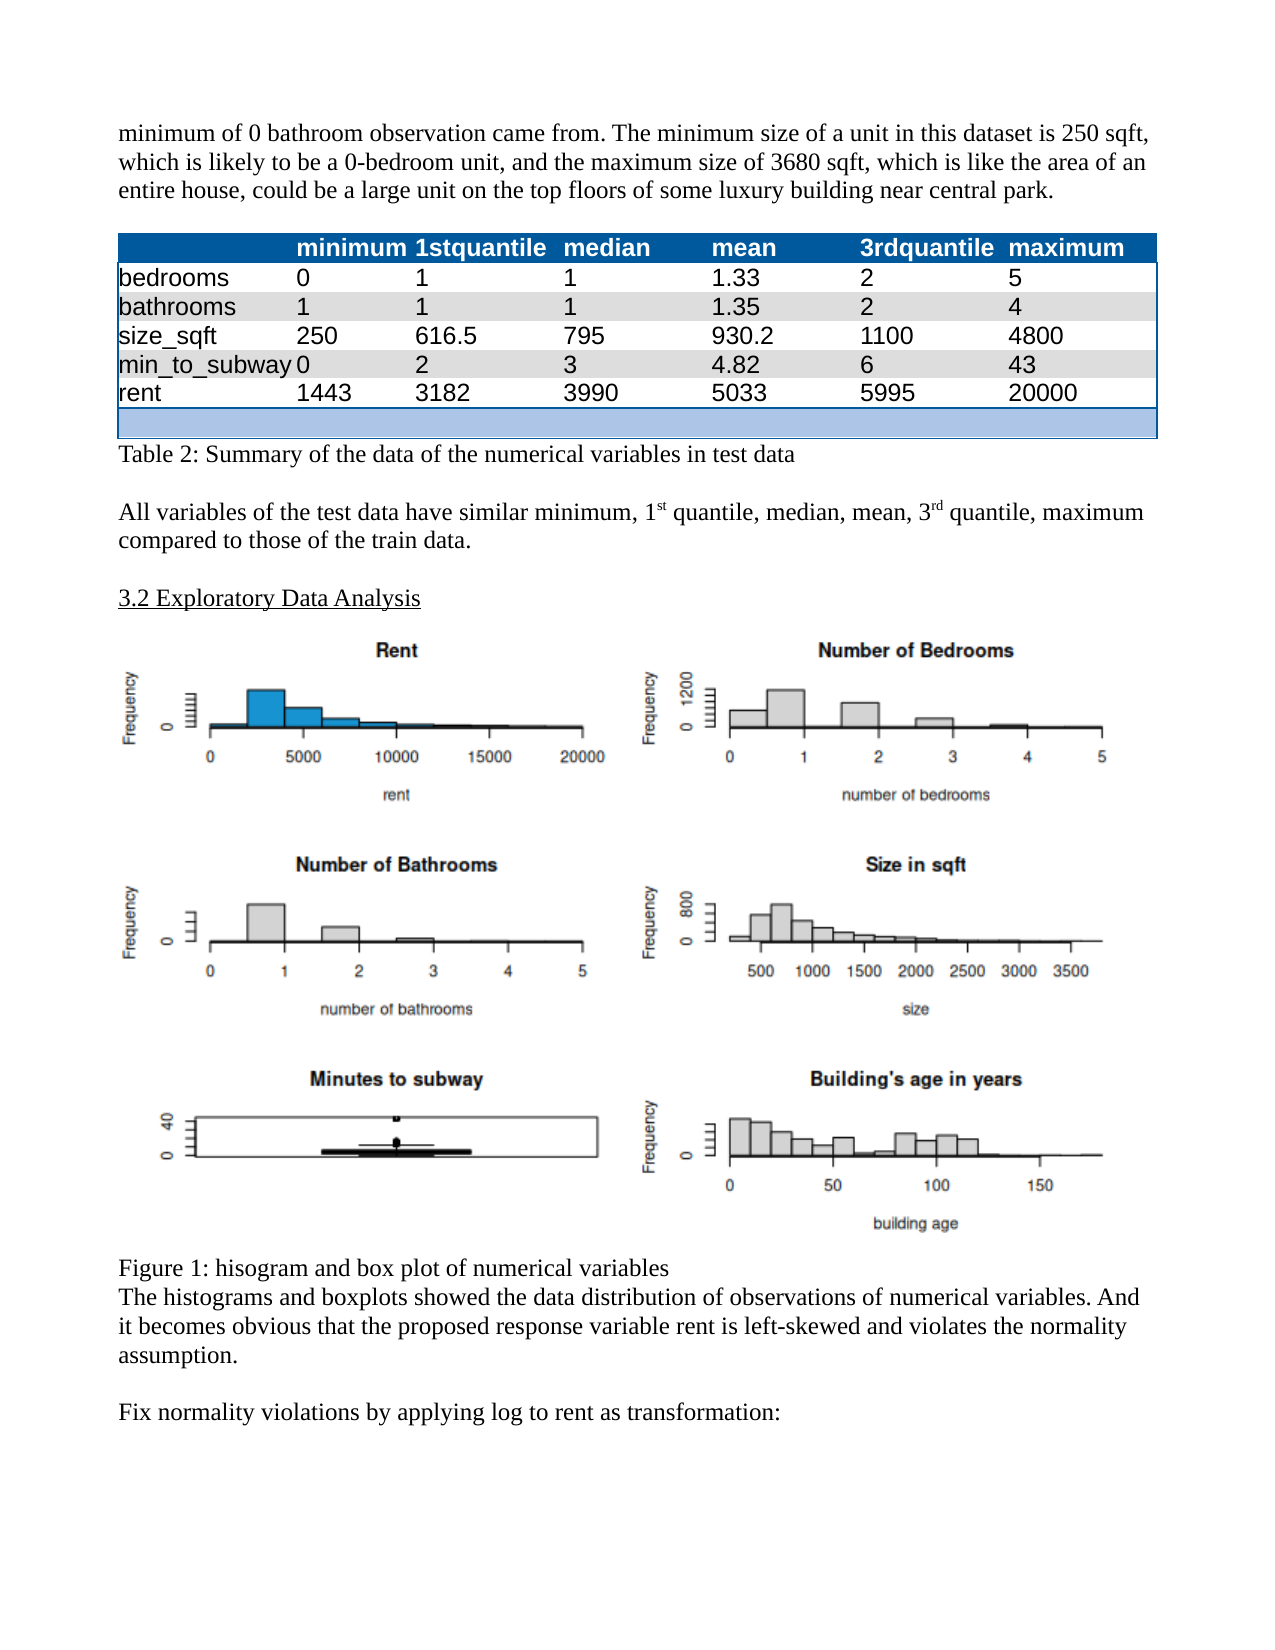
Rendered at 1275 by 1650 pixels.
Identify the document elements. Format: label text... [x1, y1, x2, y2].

table_cell [711, 409, 860, 437]
table_header 1stquantile [415, 233, 563, 262]
table_cell 2 [860, 263, 1008, 292]
table_cell 0 [296, 350, 415, 378]
table_cell 1 [415, 263, 563, 292]
text Fix normality violations by applying log to rent as transformation: [118, 1397, 1157, 1426]
table_cell [415, 409, 563, 437]
table_header minimum [296, 233, 415, 262]
table_header median [563, 233, 711, 262]
table_cell 1443 [296, 379, 415, 407]
table_cell 1 [415, 292, 563, 321]
table_cell 20000 [1008, 379, 1156, 407]
table_cell 5995 [860, 379, 1008, 407]
table_cell 1.33 [711, 263, 860, 292]
table_cell 250 [296, 321, 415, 350]
table_cell 6 [860, 350, 1008, 378]
table_cell 3990 [563, 379, 711, 407]
table_cell [1008, 409, 1156, 437]
table_cell 0 [296, 263, 415, 292]
table_cell 3 [563, 350, 711, 378]
table_cell 1 [296, 292, 415, 321]
table_cell 4 [1008, 292, 1156, 321]
table_cell bedrooms [119, 263, 296, 292]
table_header mean [711, 233, 860, 262]
table_cell 4800 [1008, 321, 1156, 350]
table_cell [860, 409, 1008, 437]
text The histograms and boxplots showed the data distribution of observations of numerical variables. And it becomes obvious that the proposed response variable rent is left-skewed and violates the normality assumption. [118, 1282, 1157, 1368]
table_cell 1 [563, 292, 711, 321]
table_cell 616.5 [415, 321, 563, 350]
table_header [118, 233, 296, 262]
text Figure 1: hisogram and box plot of numerical variables [118, 1254, 1157, 1282]
table_cell 1.35 [711, 292, 860, 321]
picture [118, 611, 1157, 1254]
table_cell 43 [1008, 350, 1156, 378]
text 3.2 Exploratory Data Analysis [118, 583, 1157, 611]
table_cell [296, 409, 415, 437]
table_header maximum [1008, 233, 1157, 262]
table_cell 5033 [711, 379, 860, 407]
table_cell min_to_subway [119, 350, 296, 378]
text minimum of 0 bathroom observation came from. The minimum size of a unit in this dataset is 250 sqft, which is likely to be a 0-bedroom unit, and the maximum size of 3680 sqft, which is like the area of an entire house, could be a large unit on the top floors of some luxury building near central park. [118, 118, 1157, 204]
table_cell 1100 [860, 321, 1008, 350]
text All variables of the test data have similar minimum, 1st quantile, median, mean, 3rd quantile, maximum compared to those of the train data. [118, 497, 1157, 554]
text Table 2: Summary of the data of the numerical variables in test data [118, 439, 1157, 468]
table_cell 5 [1008, 263, 1156, 292]
table_header 3rdquantile [860, 233, 1008, 262]
table_cell size_sqft [119, 321, 296, 350]
table_cell 4.82 [711, 350, 860, 378]
table_cell 1 [563, 263, 711, 292]
table_cell 3182 [415, 379, 563, 407]
table_cell bathrooms [119, 292, 296, 321]
table_cell 795 [563, 321, 711, 350]
table_cell rent [119, 379, 296, 407]
table_cell 930.2 [711, 321, 860, 350]
table_cell 2 [415, 350, 563, 378]
table_cell [119, 409, 296, 437]
table_cell [563, 409, 711, 437]
table_cell 2 [860, 292, 1008, 321]
